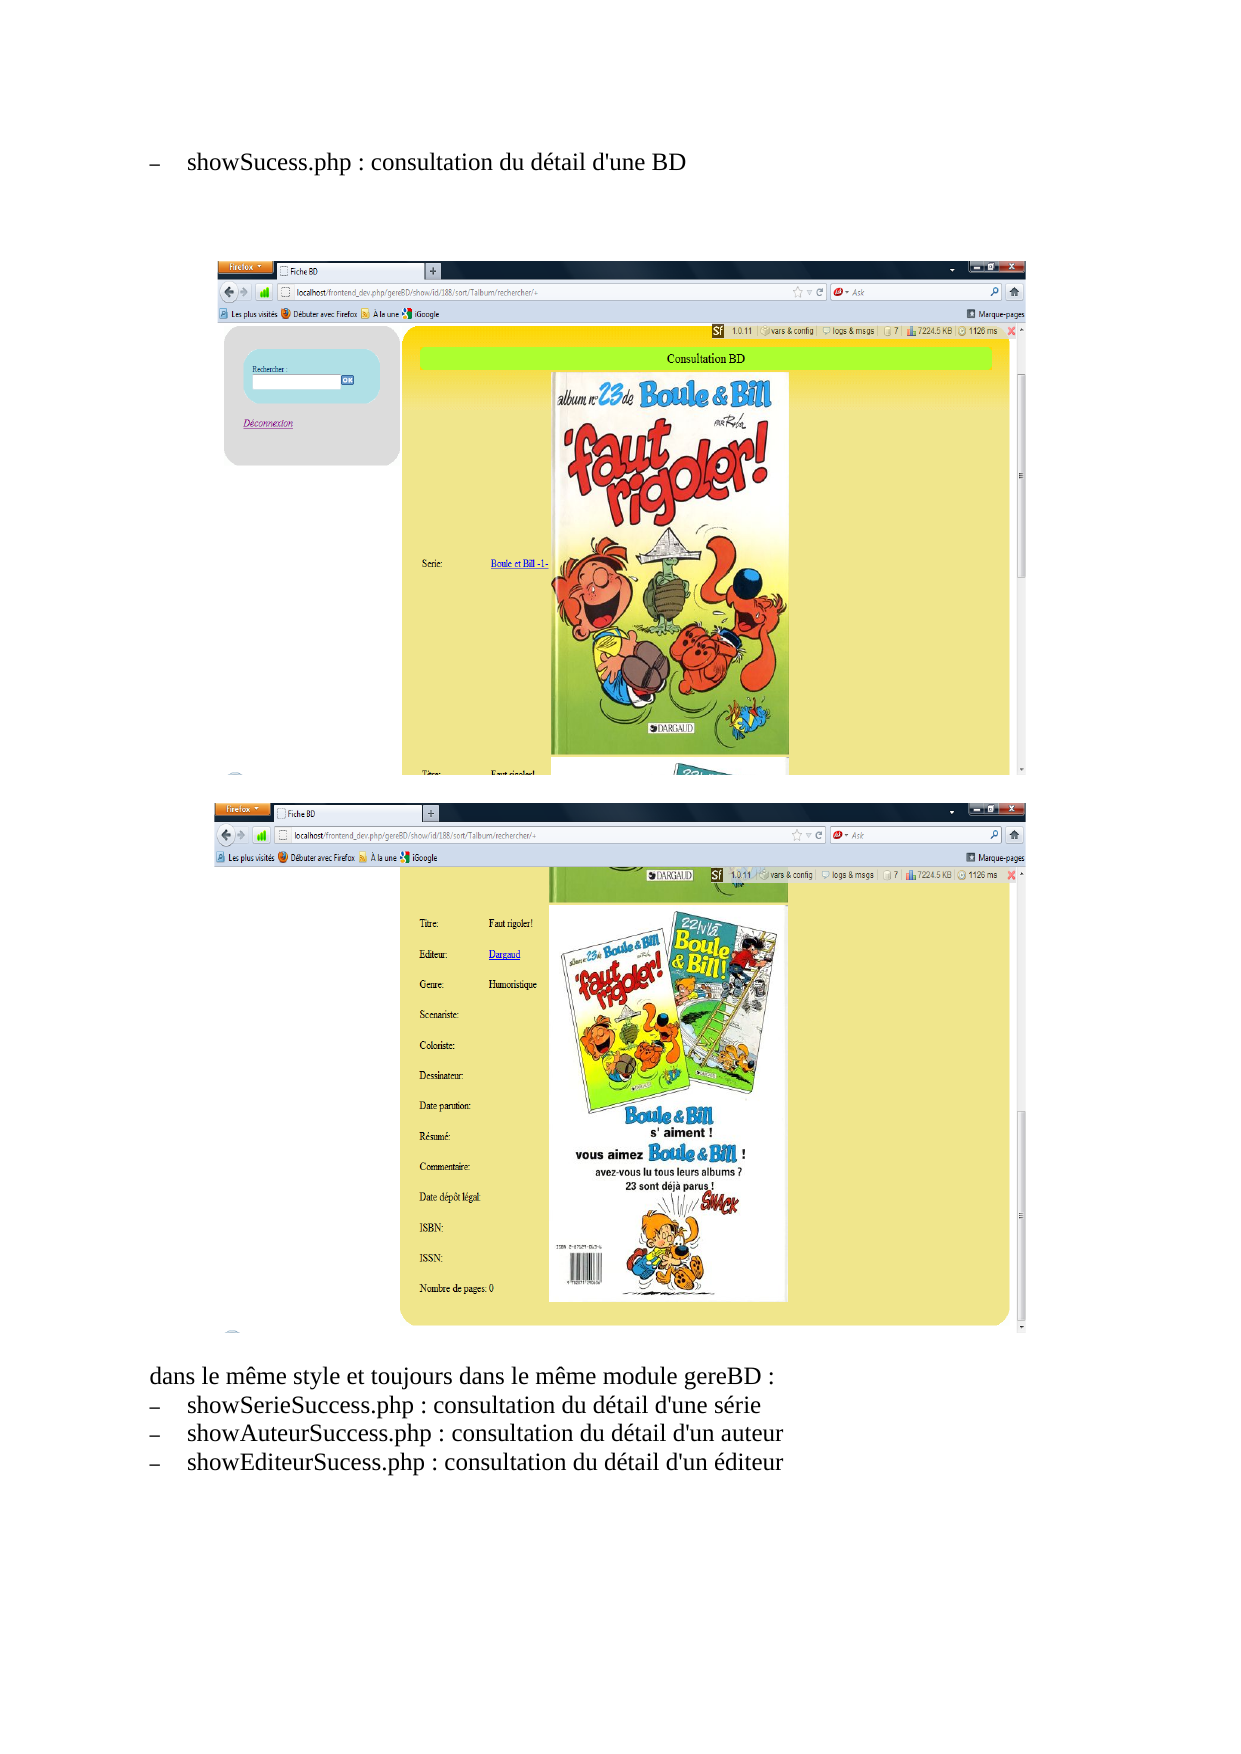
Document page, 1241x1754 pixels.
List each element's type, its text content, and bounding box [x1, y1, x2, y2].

list showEditeurSucess.php : consultation du détail d'un éditeur [149, 1447, 1122, 1476]
list showSucess.php : consultation du détail d'une BD [149, 147, 1122, 176]
text dans le même style et toujours dans le même module gereBD : [149, 1361, 1122, 1390]
list showAuteurSuccess.php : consultation du détail d'un auteur [149, 1418, 1122, 1447]
picture [217, 261, 1026, 775]
picture [214, 803, 1026, 1333]
list showSerieSuccess.php : consultation du détail d'une série [149, 1390, 1122, 1418]
